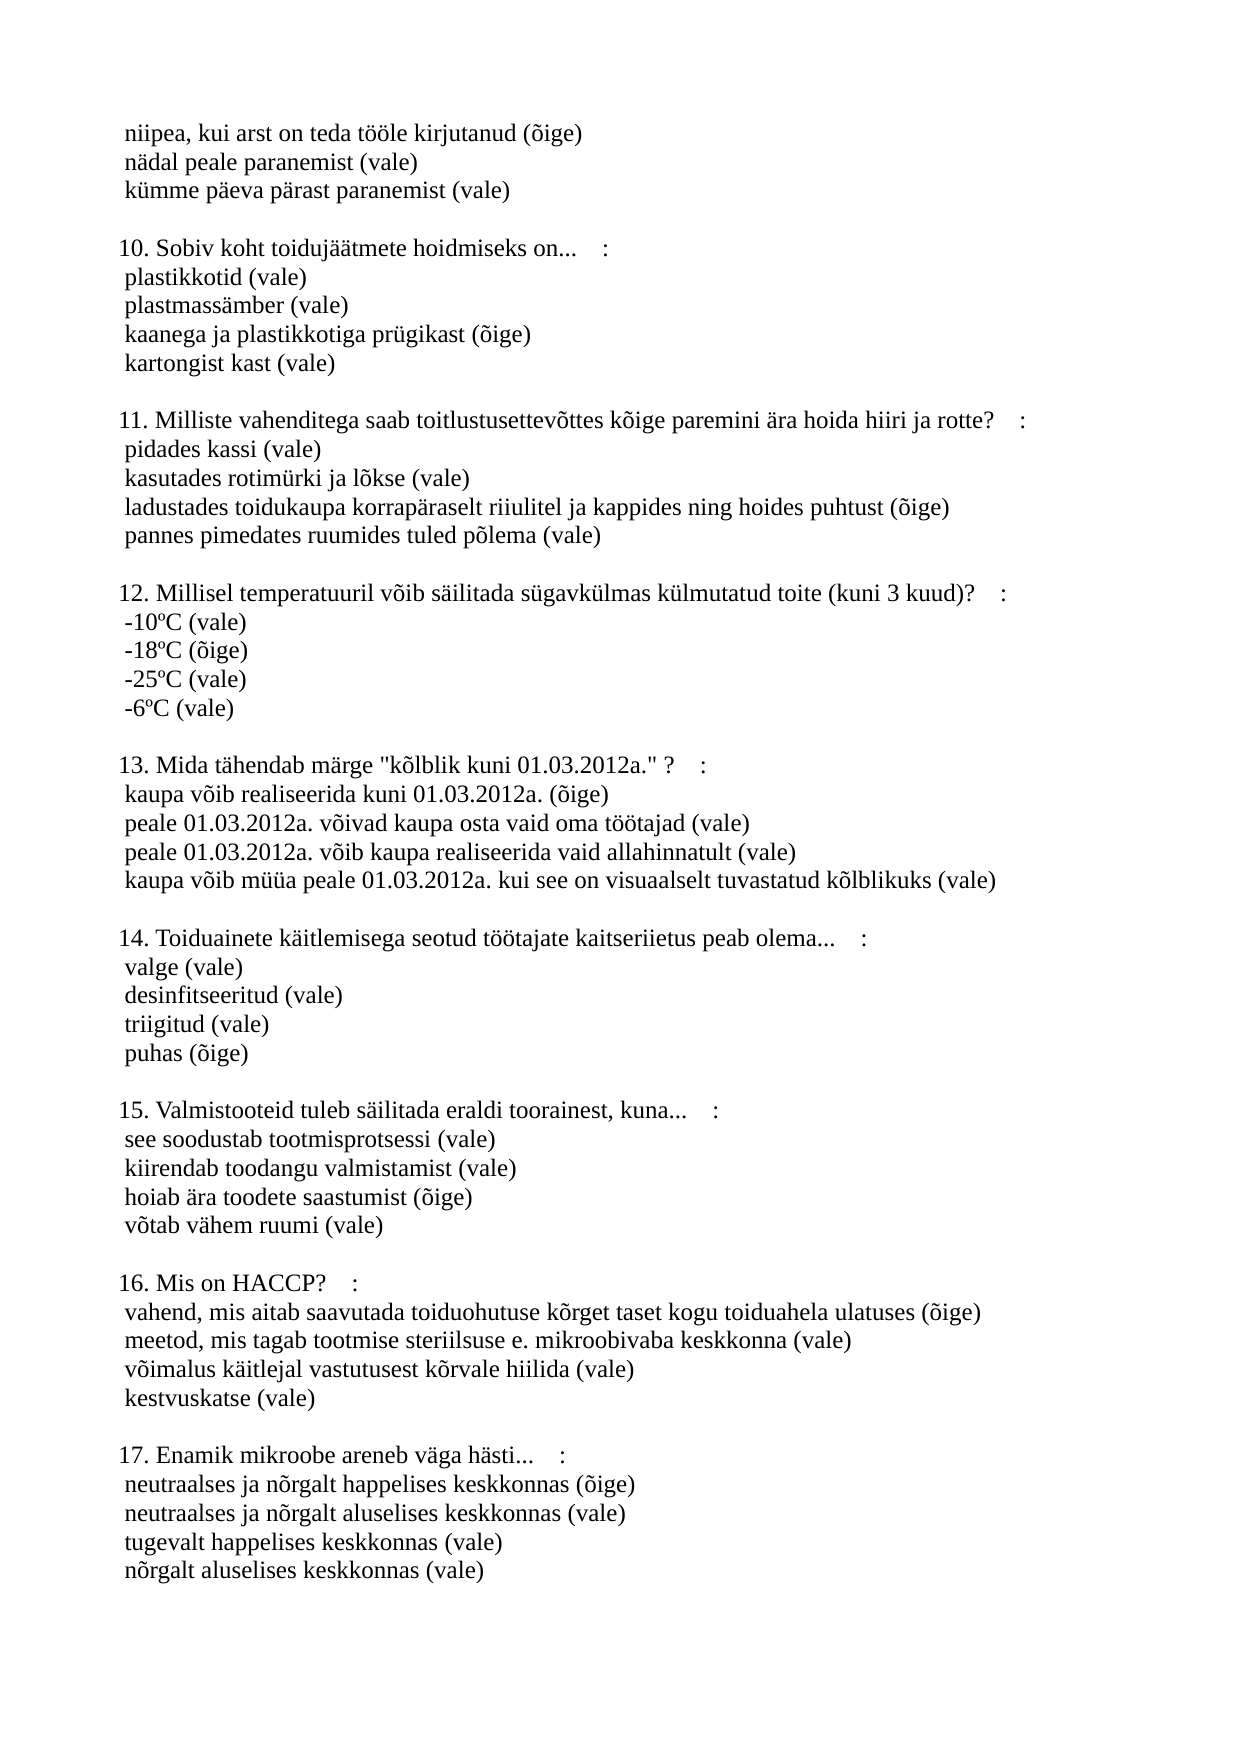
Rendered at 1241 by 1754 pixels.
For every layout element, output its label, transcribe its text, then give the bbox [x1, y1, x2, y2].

text kaanega ja plastikkotiga prügikast (õige) [118, 319, 1122, 348]
text hoiab ära toodete saastumist (õige) [118, 1182, 1122, 1211]
text niipea, kui arst on teda tööle kirjutanud (õige) [118, 118, 1122, 147]
text 14. Toiduainete käitlemisega seotud töötajate kaitseriietus peab olema... : [118, 923, 1122, 952]
text desinfitseeritud (vale) [118, 981, 1122, 1009]
text kaupa võib realiseerida kuni 01.03.2012a. (õige) [118, 779, 1122, 808]
text nõrgalt aluselises keskkonnas (vale) [118, 1556, 1122, 1584]
text 16. Mis on HACCP? : [118, 1268, 1122, 1297]
text plastikkotid (vale) [118, 262, 1122, 291]
text meetod, mis tagab tootmise steriilsuse e. mikroobivaba keskkonna (vale) [118, 1326, 1122, 1354]
text 12. Millisel temperatuuril võib säilitada sügavkülmas külmutatud toite (kuni 3 kuud)? : [118, 578, 1122, 607]
text plastmassämber (vale) [118, 291, 1122, 319]
text peale 01.03.2012a. võib kaupa realiseerida vaid allahinnatult (vale) [118, 837, 1122, 866]
text 15. Valmistooteid tuleb säilitada eraldi toorainest, kuna... : [118, 1096, 1122, 1124]
text neutraalses ja nõrgalt happelises keskkonnas (õige) [118, 1469, 1122, 1498]
text triigitud (vale) [118, 1009, 1122, 1038]
text pannes pimedates ruumides tuled põlema (vale) [118, 521, 1122, 549]
text -6ºC (vale) [118, 693, 1122, 722]
text kartongist kast (vale) [118, 348, 1122, 377]
text see soodustab tootmisprotsessi (vale) [118, 1124, 1122, 1153]
text tugevalt happelises keskkonnas (vale) [118, 1527, 1122, 1556]
text 10. Sobiv koht toidujäätmete hoidmiseks on... : [118, 233, 1122, 262]
text -10ºC (vale) [118, 607, 1122, 636]
text nädal peale paranemist (vale) [118, 147, 1122, 176]
text valge (vale) [118, 952, 1122, 981]
text ladustades toidukaupa korrapäraselt riiulitel ja kappides ning hoides puhtust (õige) [118, 492, 1122, 521]
text 17. Enamik mikroobe areneb väga hästi... : [118, 1441, 1122, 1469]
text vahend, mis aitab saavutada toiduohutuse kõrget taset kogu toiduahela ulatuses (õige) [118, 1297, 1122, 1326]
text 11. Milliste vahenditega saab toitlustusettevõttes kõige paremini ära hoida hiiri ja rotte? : [118, 406, 1122, 434]
text -18ºC (õige) [118, 636, 1122, 664]
text pidades kassi (vale) [118, 434, 1122, 463]
text kümme päeva pärast paranemist (vale) [118, 176, 1122, 204]
text kiirendab toodangu valmistamist (vale) [118, 1153, 1122, 1182]
text neutraalses ja nõrgalt aluselises keskkonnas (vale) [118, 1498, 1122, 1527]
text 13. Mida tähendab märge "kõlblik kuni 01.03.2012a." ? : [118, 751, 1122, 779]
text võtab vähem ruumi (vale) [118, 1211, 1122, 1239]
text peale 01.03.2012a. võivad kaupa osta vaid oma töötajad (vale) [118, 808, 1122, 837]
text kasutades rotimürki ja lõkse (vale) [118, 463, 1122, 492]
text võimalus käitlejal vastutusest kõrvale hiilida (vale) [118, 1354, 1122, 1383]
text kestvuskatse (vale) [118, 1383, 1122, 1412]
text -25ºC (vale) [118, 664, 1122, 693]
text puhas (õige) [118, 1038, 1122, 1067]
text kaupa võib müüa peale 01.03.2012a. kui see on visuaalselt tuvastatud kõlblikuks (vale) [118, 866, 1122, 894]
